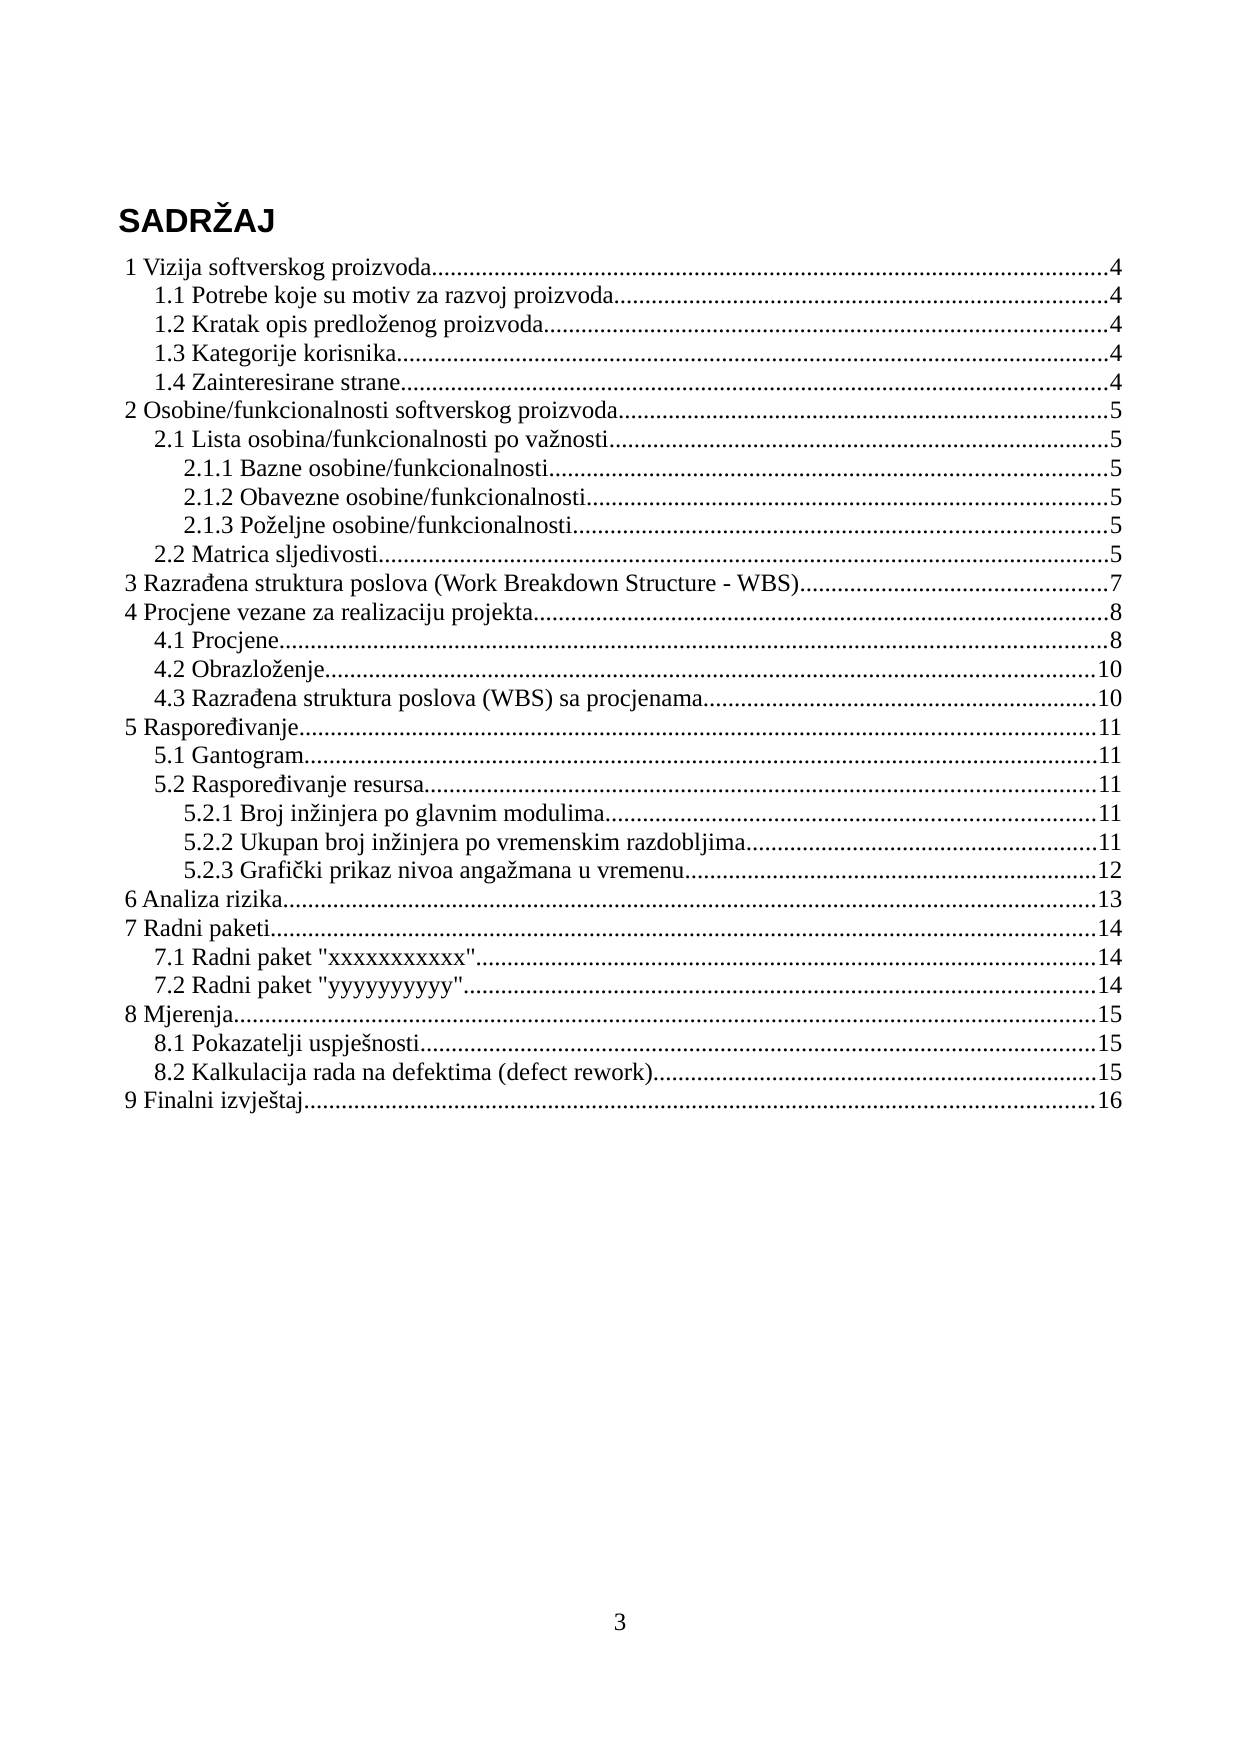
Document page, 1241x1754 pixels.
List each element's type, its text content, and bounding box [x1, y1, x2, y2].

text 5 Raspoređivanje 11 [118, 712, 1122, 740]
text 1.4 Zainteresirane strane 4 [148, 367, 1122, 395]
text 2.1.2 Obavezne osobine/funkcionalnosti 5 [177, 482, 1122, 510]
text 8 Mjerenja 15 [118, 999, 1122, 1028]
text 4.2 Obrazloženje 10 [148, 654, 1122, 683]
text 3 Razrađena struktura poslova (Work Breakdown Structure - WBS) 7 [118, 568, 1122, 597]
text 7 Radni paketi 14 [118, 913, 1122, 942]
text 2.1.3 Poželjne osobine/funkcionalnosti 5 [177, 510, 1122, 539]
text 2.1 Lista osobina/funkcionalnosti po važnosti 5 [148, 424, 1122, 453]
text 9 Finalni izvještaj 16 [118, 1085, 1122, 1114]
text 4.3 Razrađena struktura poslova (WBS) sa procjenama 10 [148, 683, 1122, 712]
text 5.2 Raspoređivanje resursa 11 [148, 769, 1122, 798]
text 7.1 Radni paket "xxxxxxxxxxx" 14 [148, 942, 1122, 970]
text 6 Analiza rizika 13 [118, 884, 1122, 913]
text 7.2 Radni paket "yyyyyyyyyy" 14 [148, 970, 1122, 999]
text 1.2 Kratak opis predloženog proizvoda 4 [148, 309, 1122, 338]
text 2.1.1 Bazne osobine/funkcionalnosti 5 [177, 453, 1122, 482]
text 4.1 Procjene 8 [148, 625, 1122, 654]
text 1.3 Kategorije korisnika 4 [148, 338, 1122, 367]
text 5.2.1 Broj inžinjera po glavnim modulima 11 [177, 798, 1122, 827]
text 2 Osobine/funkcionalnosti softverskog proizvoda 5 [118, 395, 1122, 424]
text 1 Vizija softverskog proizvoda 4 [118, 252, 1122, 280]
subtitle SADRŽAJ [118, 201, 1122, 239]
text 5.1 Gantogram 11 [148, 740, 1122, 769]
text 5.2.3 Grafički prikaz nivoa angažmana u vremenu 12 [177, 855, 1122, 884]
text 4 Procjene vezane za realizaciju projekta 8 [118, 597, 1122, 625]
text 5.2.2 Ukupan broj inžinjera po vremenskim razdobljima 11 [177, 827, 1122, 855]
text 2.2 Matrica sljedivosti 5 [148, 539, 1122, 568]
text 8.1 Pokazatelji uspješnosti 15 [148, 1028, 1122, 1057]
text 8.2 Kalkulacija rada na defektima (defect rework) 15 [148, 1057, 1122, 1085]
text 1.1 Potrebe koje su motiv za razvoj proizvoda 4 [148, 280, 1122, 309]
